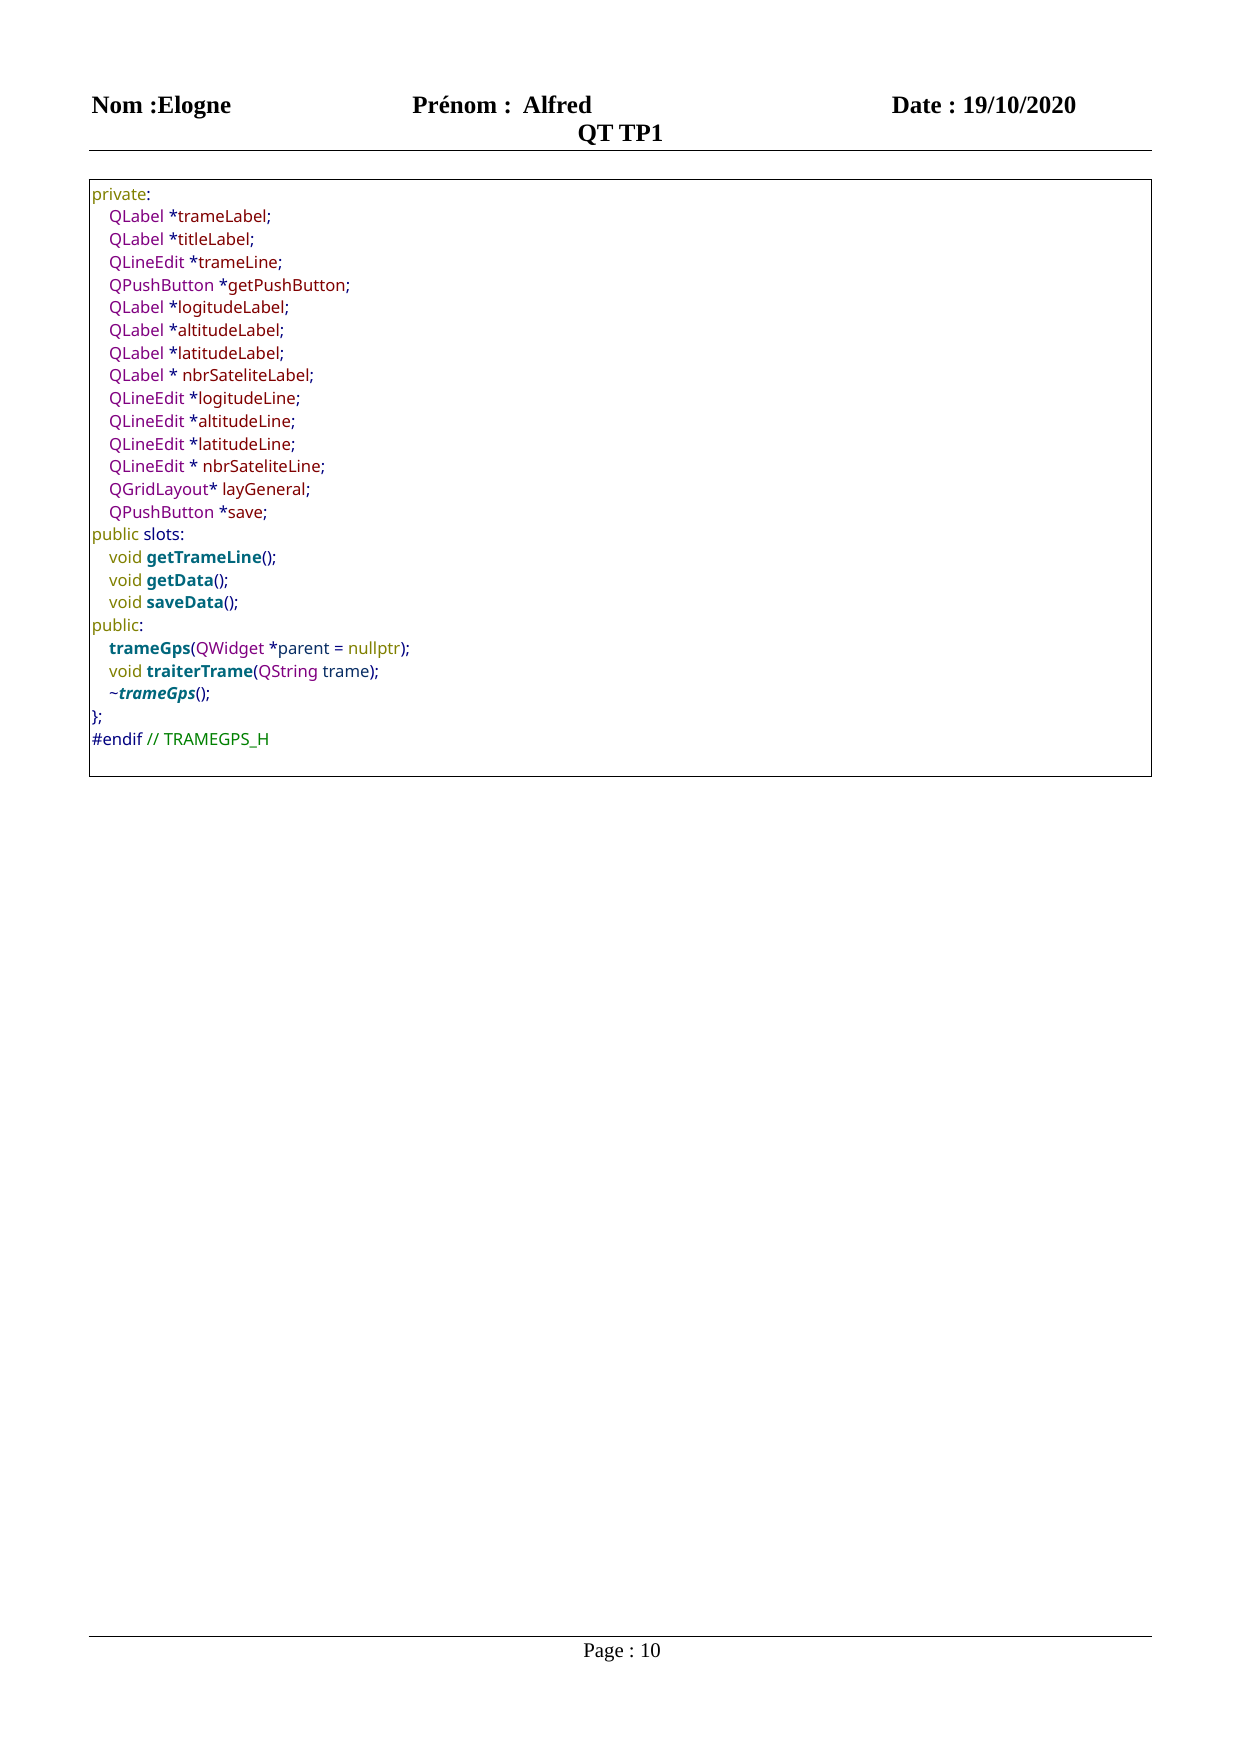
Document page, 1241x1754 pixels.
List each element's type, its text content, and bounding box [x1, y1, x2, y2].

text QGridLayout* layGeneral; [90, 474, 1151, 497]
text QPushButton *getPushButton; [90, 270, 1151, 293]
text public: [90, 611, 1151, 633]
text QLineEdit * nbrSateliteLine; [90, 452, 1151, 474]
text QLineEdit *altitudeLine; [90, 406, 1151, 429]
text void getData(); [90, 565, 1151, 588]
text QLabel *logitudeLabel; [90, 293, 1151, 316]
text trameGps(QWidget *parent = nullptr); [90, 633, 1151, 656]
text QLineEdit *latitudeLine; [90, 429, 1151, 452]
text private: [90, 180, 1151, 202]
text QLineEdit *trameLine; [90, 247, 1151, 270]
text void traiterTrame(QString trame); [90, 656, 1151, 679]
text void getTrameLine(); [90, 543, 1151, 565]
text QLabel *titleLabel; [90, 225, 1151, 247]
text QLineEdit *logitudeLine; [90, 384, 1151, 406]
text #endif // TRAMEGPS_H [90, 724, 1151, 750]
text QLabel * nbrSateliteLabel; [90, 361, 1151, 384]
text QLabel *altitudeLabel; [90, 316, 1151, 338]
text void saveData(); [90, 588, 1151, 611]
text }; [90, 702, 1151, 724]
text QLabel *trameLabel; [90, 202, 1151, 225]
text QLabel *latitudeLabel; [90, 338, 1151, 361]
text ~trameGps(); [90, 679, 1151, 702]
text QPushButton *save; [90, 497, 1151, 520]
text public slots: [90, 520, 1151, 543]
